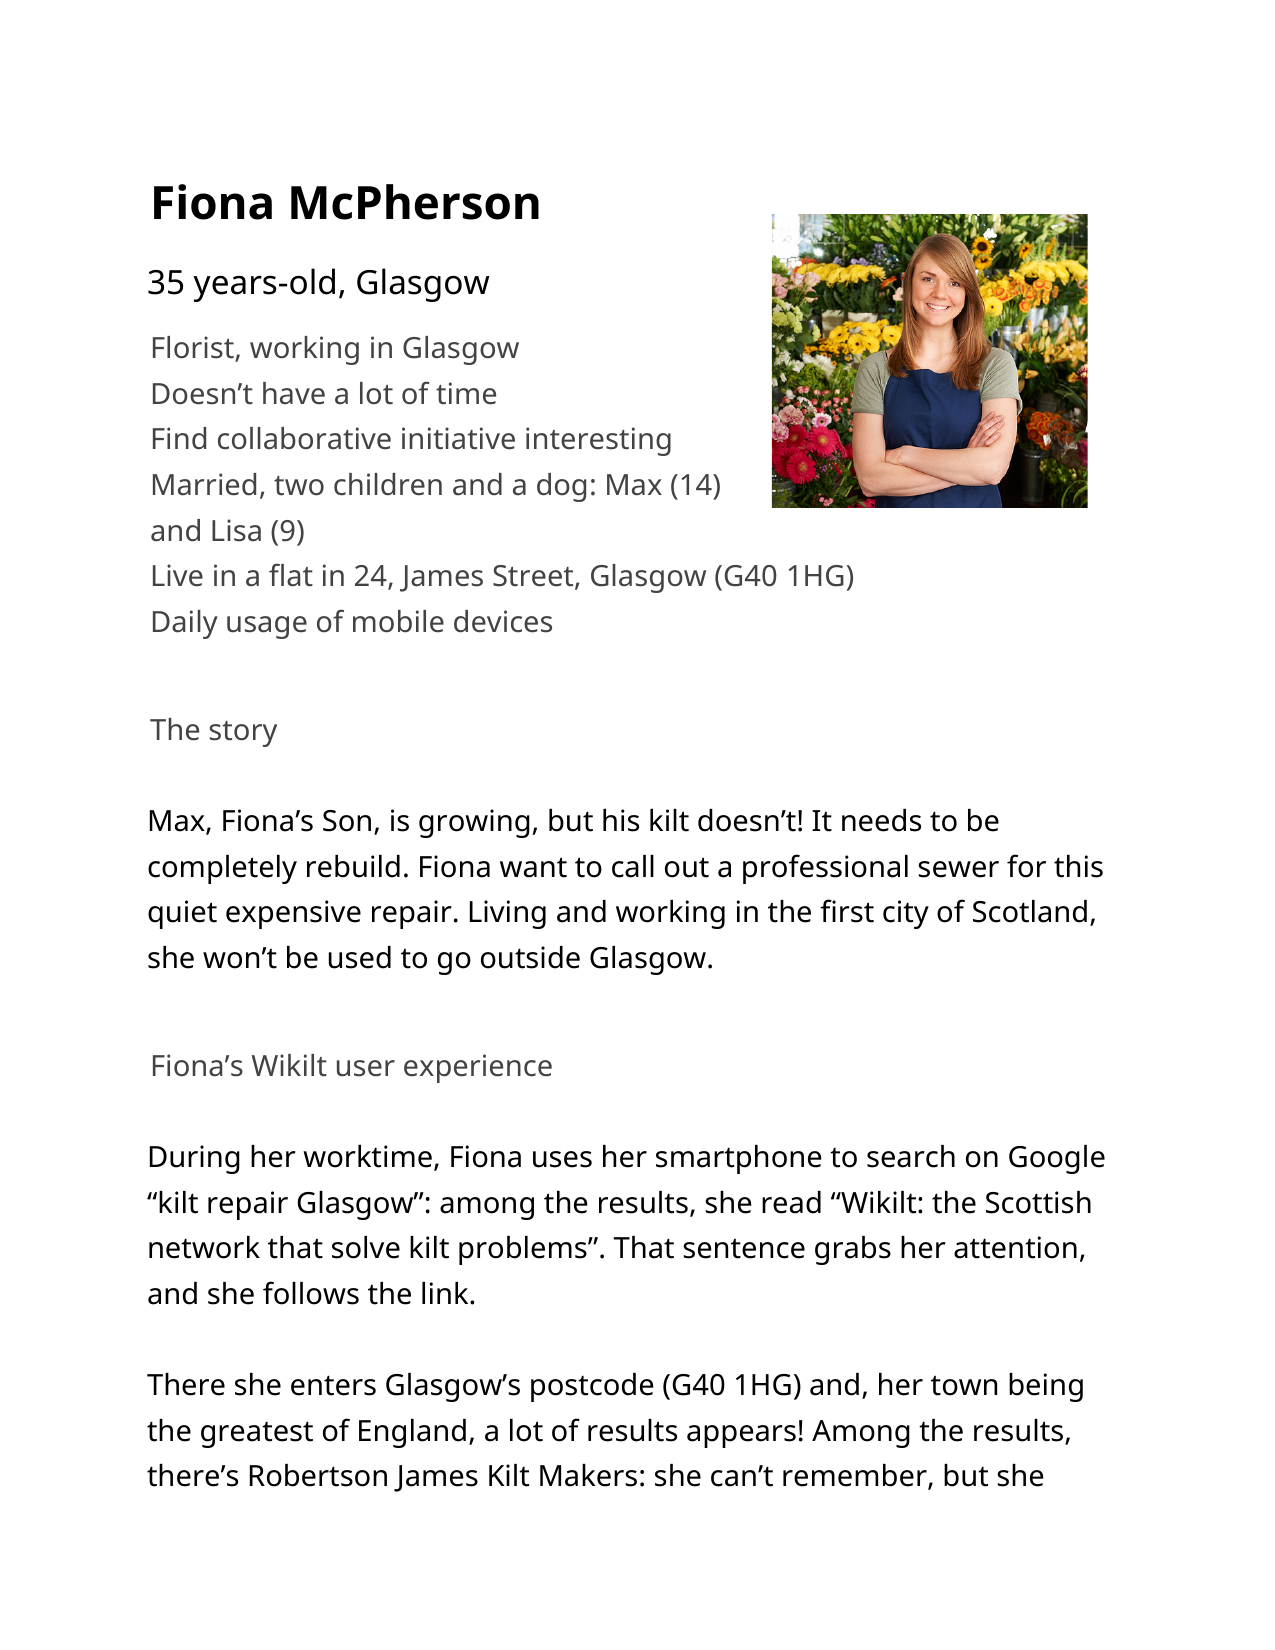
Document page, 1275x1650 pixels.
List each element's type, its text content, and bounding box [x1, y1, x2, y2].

subtitle 35 years-old, Glasgow [147, 259, 771, 304]
subtitle Doesn’t have a lot of time [150, 373, 771, 413]
text During her worktime, Fiona uses her smartphone to search on Google “kilt repair Glasgow”: among the results, she read “Wikilt: the Scottish network that solve kilt problems”. That sentence grabs her attention, and she follows the link. [147, 1136, 1122, 1313]
subtitle [1088, 327, 1122, 367]
subtitle Fiona’s Wikilt user experience [150, 1045, 1125, 1085]
subtitle [1088, 418, 1122, 458]
picture [771, 214, 1088, 508]
subtitle [1088, 373, 1122, 413]
subtitle Florist, working in Glasgow [150, 327, 771, 367]
text Max, Fiona’s Son, is growing, but his kilt doesn’t! It needs to be completely rebuild. Fiona want to call out a professional sewer for this quiet expensive repair. Living and working in the first city of Scotland, she won’t be used to go outside Glasgow. [147, 800, 1122, 977]
subtitle Live in a flat in 24, James Street, Glasgow (G40 1HG) [150, 555, 1122, 595]
subtitle [1088, 259, 1122, 304]
subtitle Find collaborative initiative interesting [150, 418, 771, 458]
subtitle Married, two children and a dog: Max (14) and Lisa (9) [150, 464, 1122, 549]
text There she enters Glasgow’s postcode (G40 1HG) and, her town being the greatest of England, a lot of results appears! Among the results, there’s Robertson James Kilt Makers: she can’t remember, but she [147, 1364, 1122, 1495]
subtitle The story [150, 709, 1125, 749]
subtitle Fiona McPherson [150, 171, 1122, 233]
subtitle Daily usage of mobile devices [150, 601, 1122, 641]
